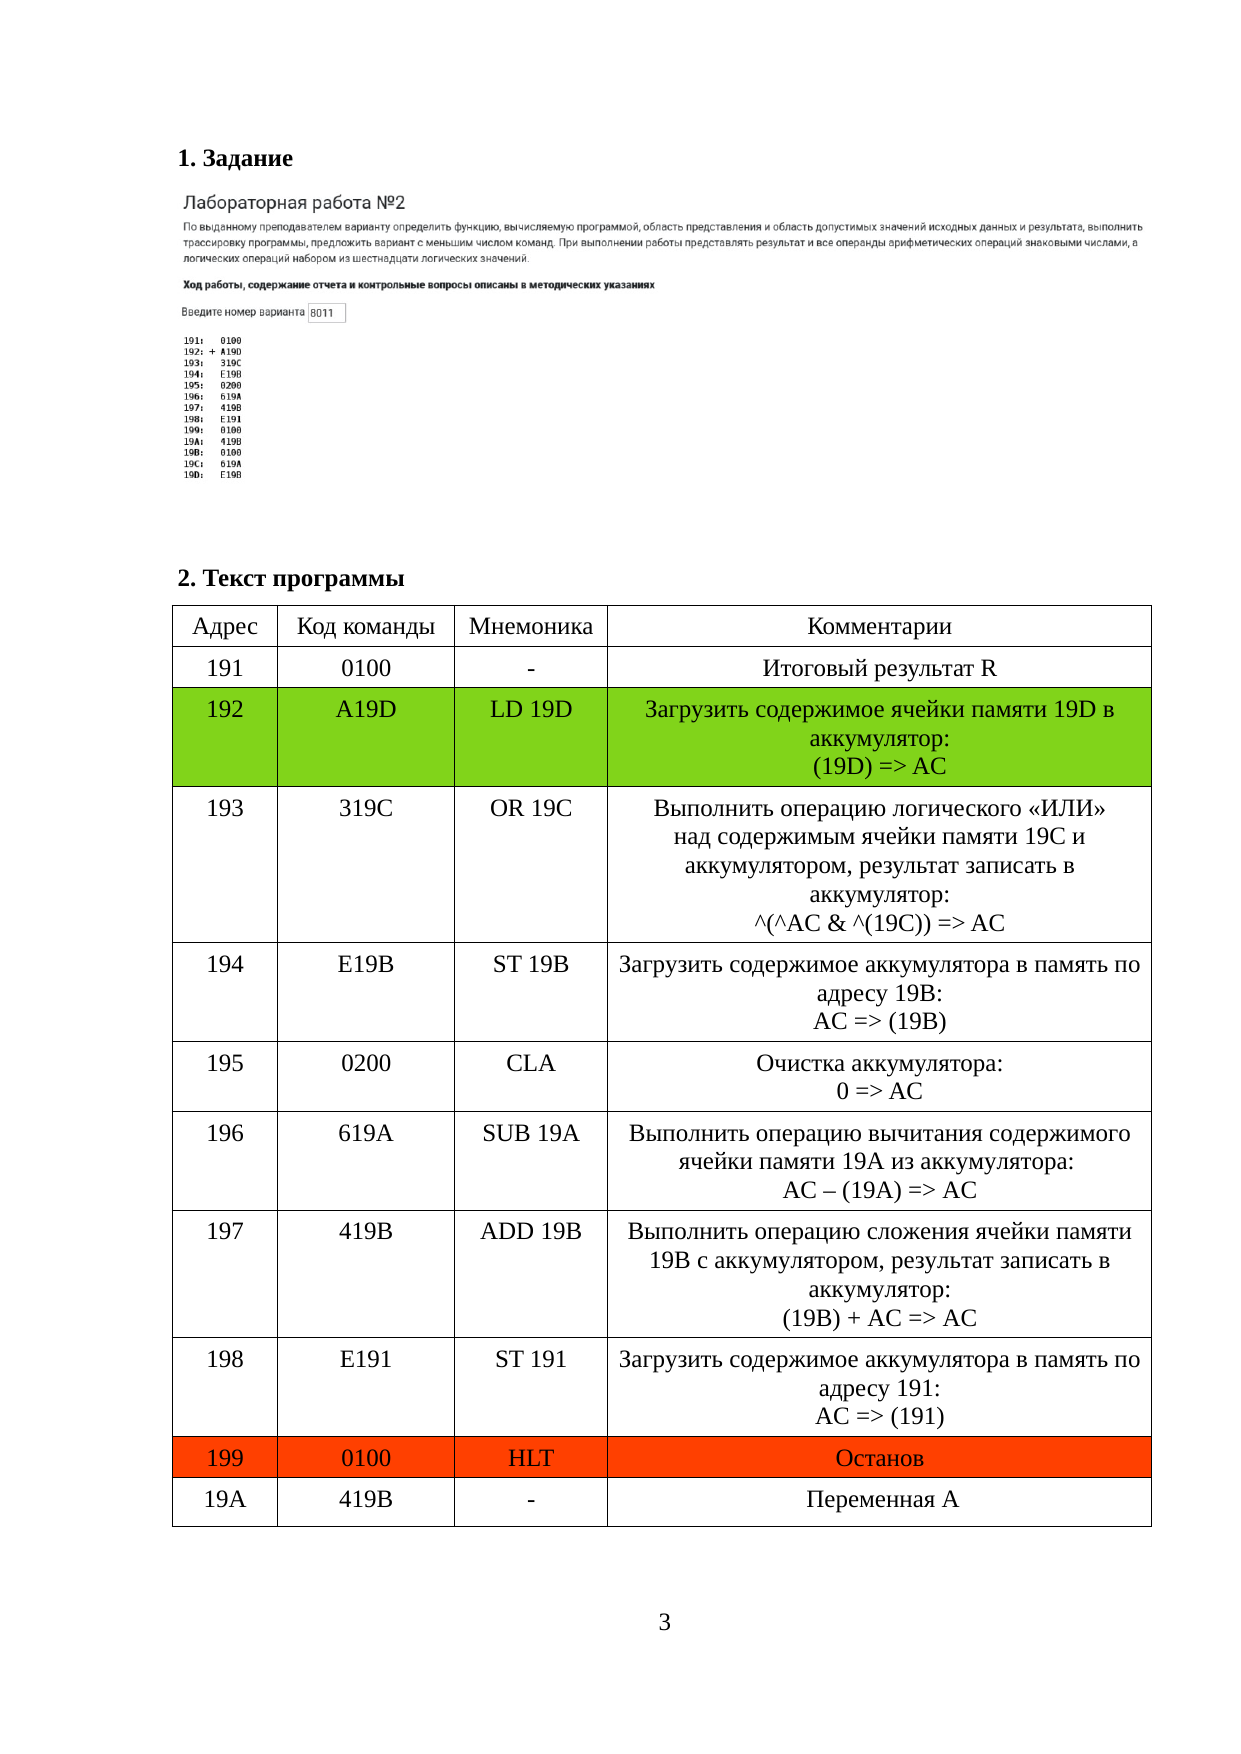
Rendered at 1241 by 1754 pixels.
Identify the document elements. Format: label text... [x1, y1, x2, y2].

table_cell Переменная A [608, 1478, 1151, 1526]
table_cell E191 [278, 1338, 454, 1436]
table_cell A19D [278, 688, 454, 786]
table_cell 192 [173, 688, 277, 786]
table_cell 196 [173, 1112, 277, 1210]
table_cell Загрузить содержимое ячейки памяти 19D в аккумулятор: (19D) => AC [608, 688, 1151, 786]
table_cell 0100 [278, 647, 454, 687]
table_cell SUB 19A [455, 1112, 607, 1210]
table_cell 319C [278, 787, 454, 942]
table_cell HLT [455, 1437, 607, 1477]
table_cell 419B [278, 1478, 454, 1526]
table_cell CLA [455, 1042, 607, 1111]
picture [177, 184, 1152, 487]
table_header Комментарии [608, 606, 1151, 646]
table_cell 195 [173, 1042, 277, 1111]
table_cell LD 19D [455, 688, 607, 786]
table_cell Выполнить операцию вычитания содержимого ячейки памяти 19A из аккумулятора: AC – (19A) => AC [608, 1112, 1151, 1210]
table_cell 619A [278, 1112, 454, 1210]
table_cell ST 191 [455, 1338, 607, 1436]
table_cell 0100 [278, 1437, 454, 1477]
table_header Код команды [278, 606, 454, 646]
table_cell Загрузить содержимое аккумулятора в память по адресу 19B: AC => (19B) [608, 943, 1151, 1041]
table_header Мнемоника [455, 606, 607, 646]
table_cell - [455, 1478, 607, 1526]
subtitle 1. Задание [177, 143, 1152, 172]
table_cell 197 [173, 1211, 277, 1337]
table_cell 194 [173, 943, 277, 1041]
table_cell Загрузить содержимое аккумулятора в память по адресу 191: AC => (191) [608, 1338, 1151, 1436]
table_cell 199 [173, 1437, 277, 1477]
table_cell E19B [278, 943, 454, 1041]
table_cell Итоговый результат R [608, 647, 1151, 687]
table_cell 198 [173, 1338, 277, 1436]
table_cell OR 19C [455, 787, 607, 942]
table_cell 419B [278, 1211, 454, 1337]
table_cell 19A [173, 1478, 277, 1526]
table_cell ADD 19B [455, 1211, 607, 1337]
table_cell Очистка аккумулятора: 0 => AC [608, 1042, 1151, 1111]
table_cell ST 19B [455, 943, 607, 1041]
table_cell Выполнить операцию сложения ячейки памяти 19B с аккумулятором, результат записать в аккумулятор: (19B) + AC => AC [608, 1211, 1151, 1337]
subtitle 2. Текст программы [177, 563, 1152, 592]
table_cell Останов [608, 1437, 1151, 1477]
table_cell Выполнить операцию логического «ИЛИ» над содержимым ячейки памяти 19C и аккумулятором, результат записать в аккумулятор: ^(^AC & ^(19C)) => AC [608, 787, 1151, 942]
table_cell 191 [173, 647, 277, 687]
table_header Адрес [173, 606, 277, 646]
table_cell 193 [173, 787, 277, 942]
table_cell 0200 [278, 1042, 454, 1111]
table_cell - [455, 647, 607, 687]
